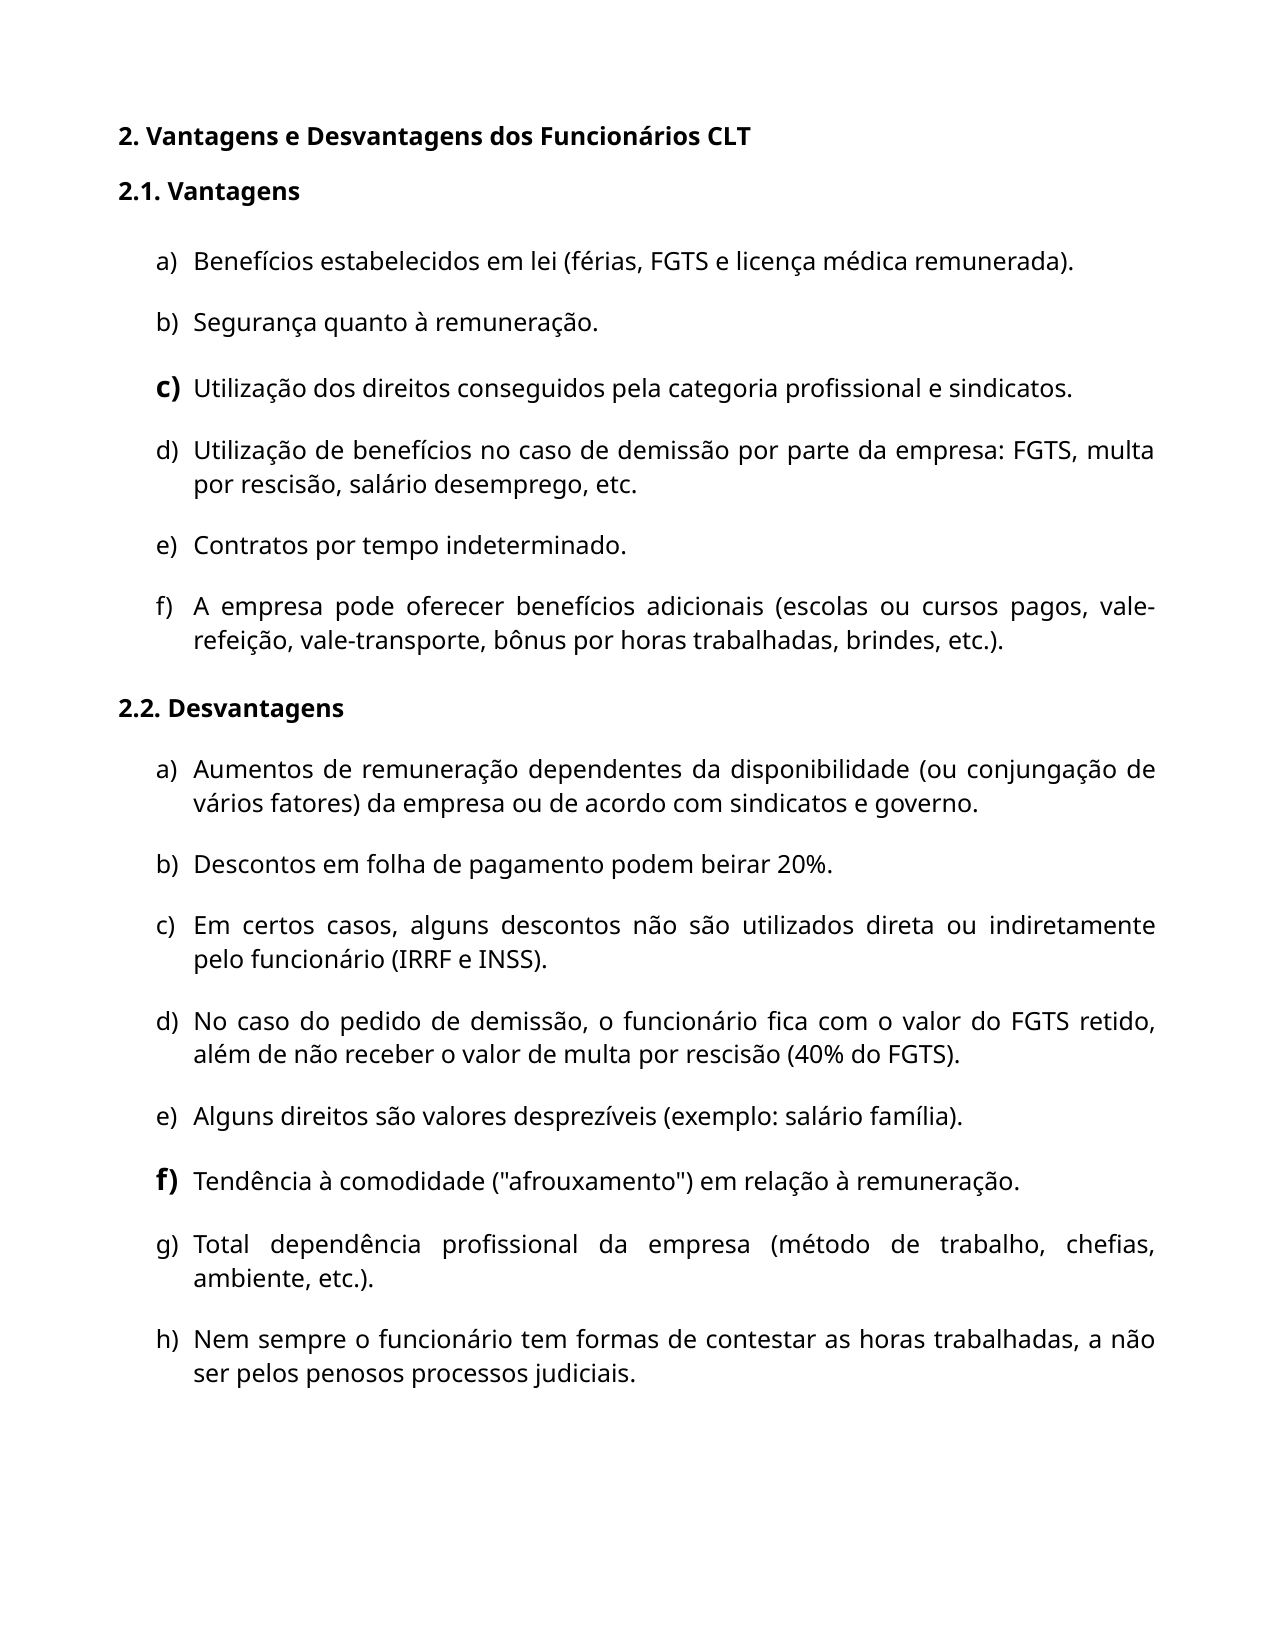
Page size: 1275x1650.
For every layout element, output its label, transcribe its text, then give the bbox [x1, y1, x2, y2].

subtitle Total dependência profissional da empresa (método de trabalho, chefias, ambiente, etc.). [156, 1226, 1157, 1294]
text 2. Vantagens e Desvantagens dos Funcionários CLT [118, 118, 1157, 152]
subtitle Utilização dos direitos conseguidos pela categoria profissional e sindicatos. [156, 366, 1157, 406]
subtitle A empresa pode oferecer benefícios adicionais (escolas ou cursos pagos, vale-refeição, vale-transporte, bônus por horas trabalhadas, brindes, etc.). [156, 589, 1157, 657]
subtitle No caso do pedido de demissão, o funcionário fica com o valor do FGTS retido, além de não receber o valor de multa por rescisão (40% do FGTS). [156, 1003, 1157, 1071]
subtitle Descontos em folha de pagamento podem beirar 20%. [156, 847, 1157, 881]
subtitle Contratos por tempo indeterminado. [156, 528, 1157, 562]
subtitle Utilização de benefícios no caso de demissão por parte da empresa: FGTS, multa por rescisão, salário desemprego, etc. [156, 433, 1157, 501]
subtitle Benefícios estabelecidos em lei (férias, FGTS e licença médica remunerada). [156, 243, 1157, 278]
subtitle Tendência à comodidade ("afrouxamento") em relação à remuneração. [156, 1159, 1157, 1199]
subtitle Alguns direitos são valores desprezíveis (exemplo: salário família). [156, 1098, 1157, 1132]
subtitle Segurança quanto à remuneração. [156, 305, 1157, 339]
subtitle 2.2. Desvantagens [118, 690, 1157, 724]
subtitle Em certos casos, alguns descontos não são utilizados direta ou indiretamente pelo funcionário (IRRF e INSS). [156, 908, 1157, 976]
text 2.1. Vantagens [118, 173, 1157, 208]
subtitle Nem sempre o funcionário tem formas de contestar as horas trabalhadas, a não ser pelos penosos processos judiciais. [156, 1321, 1157, 1389]
subtitle Aumentos de remuneração dependentes da disponibilidade (ou conjungação de vários fatores) da empresa ou de acordo com sindicatos e governo. [156, 752, 1157, 820]
